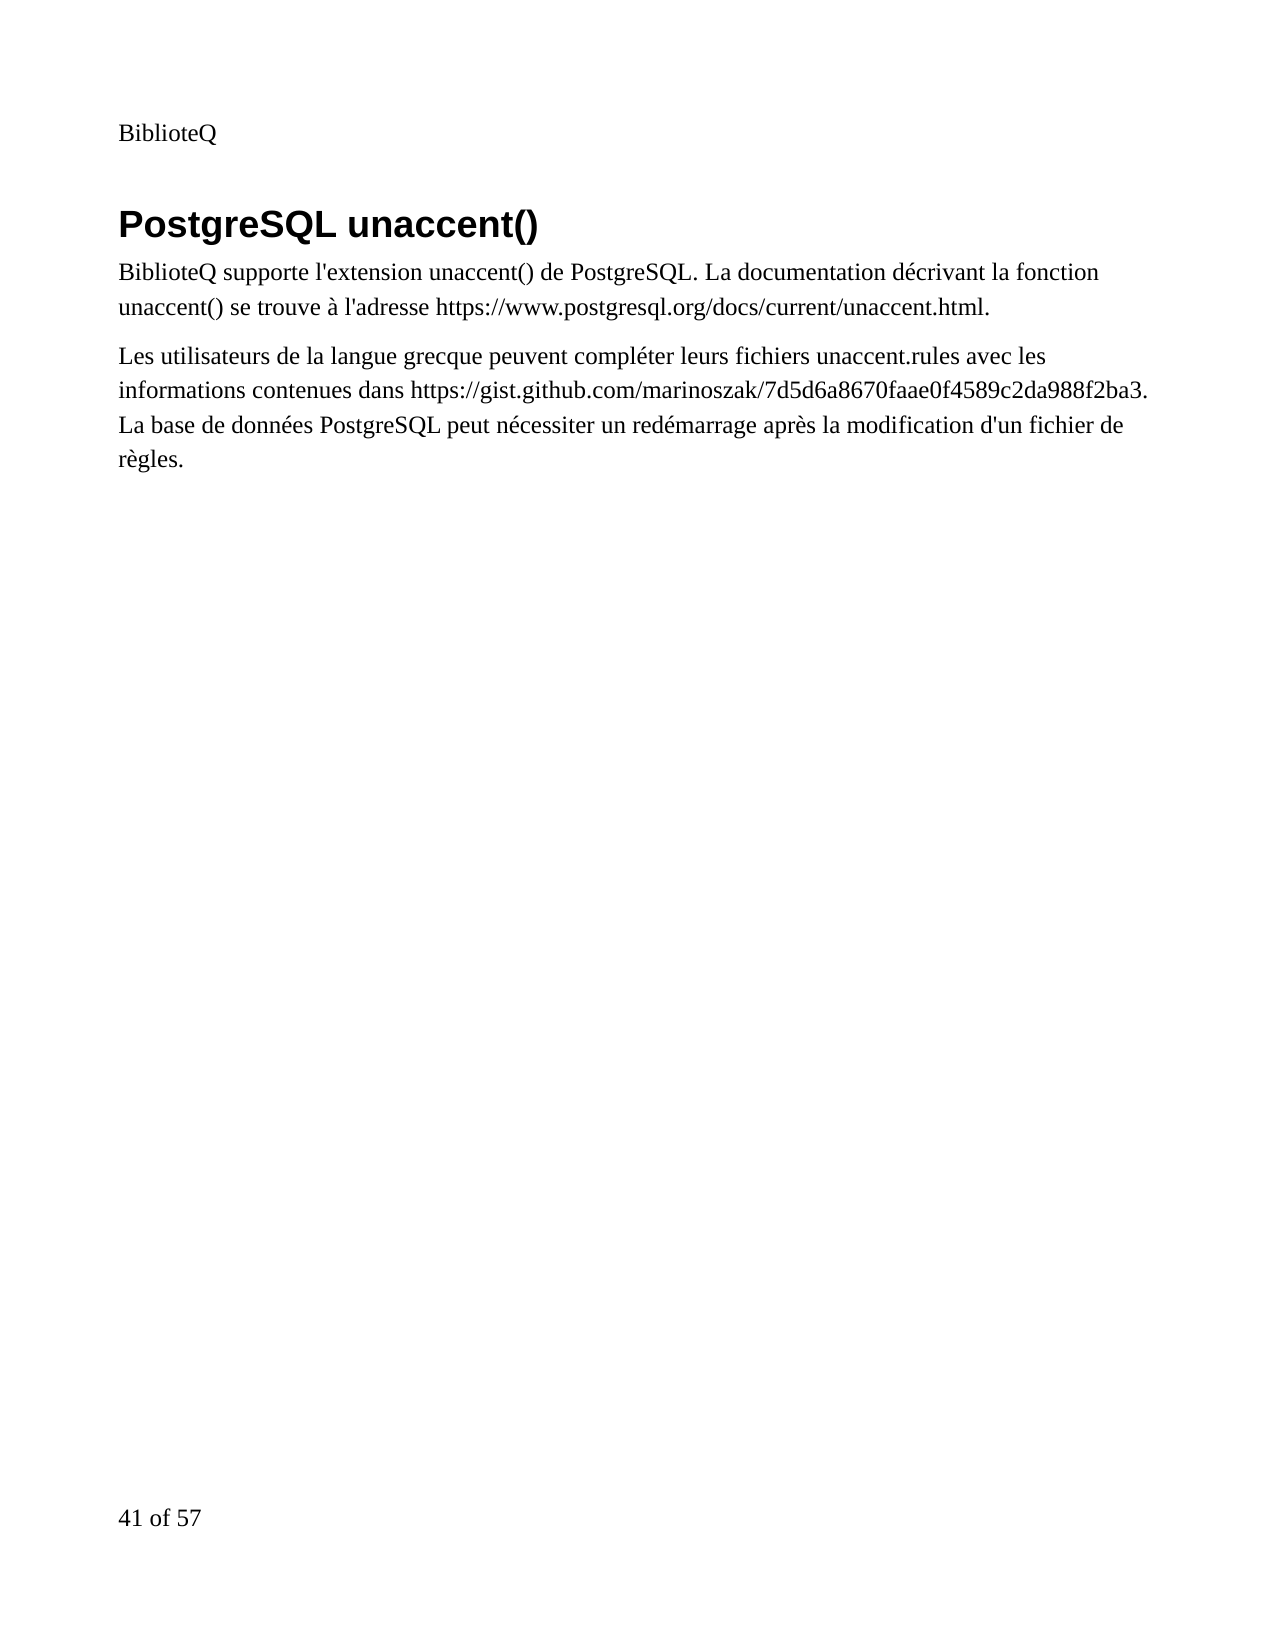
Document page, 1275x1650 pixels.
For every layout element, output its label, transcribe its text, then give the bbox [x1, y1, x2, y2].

subtitle PostgreSQL unaccent() [118, 201, 1157, 245]
text BiblioteQ supporte l'extension unaccent() de PostgreSQL. La documentation décrivant la fonction unaccent() se trouve à l'adresse https://www.postgresql.org/docs/current/unaccent.html. [118, 257, 1157, 321]
text Les utilisateurs de la langue grecque peuvent compléter leurs fichiers unaccent.rules avec les informations contenues dans https://gist.github.com/marinoszak/7d5d6a8670faae0f4589c2da988f2ba3. La base de données PostgreSQL peut nécessiter un redémarrage après la modification d'un fichier de règles. [118, 341, 1157, 473]
